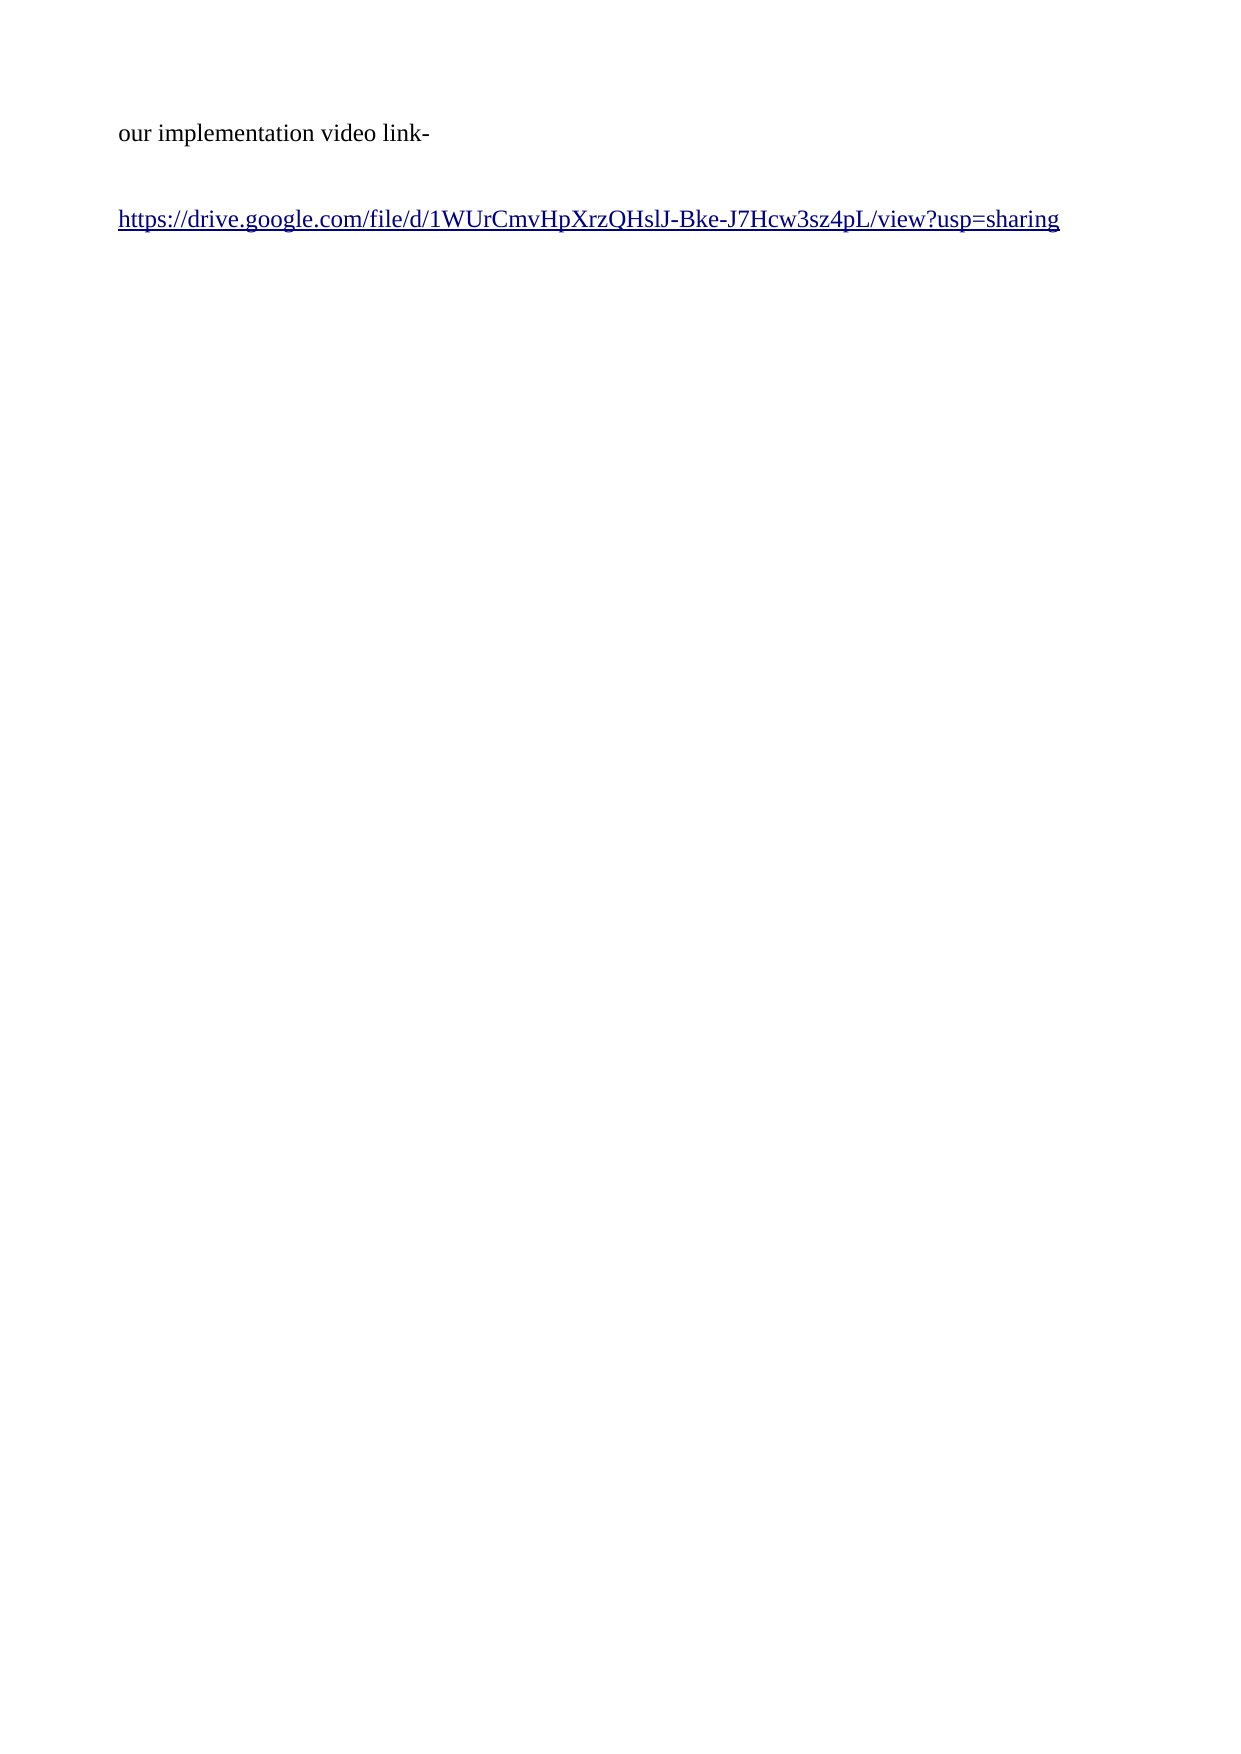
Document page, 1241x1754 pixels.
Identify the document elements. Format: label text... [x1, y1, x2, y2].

text our implementation video link- [118, 118, 1122, 147]
text https://drive.google.com/file/d/1WUrCmvHpXrzQHslJ-Bke-J7Hcw3sz4pL/view?usp=sharing [118, 204, 1122, 233]
